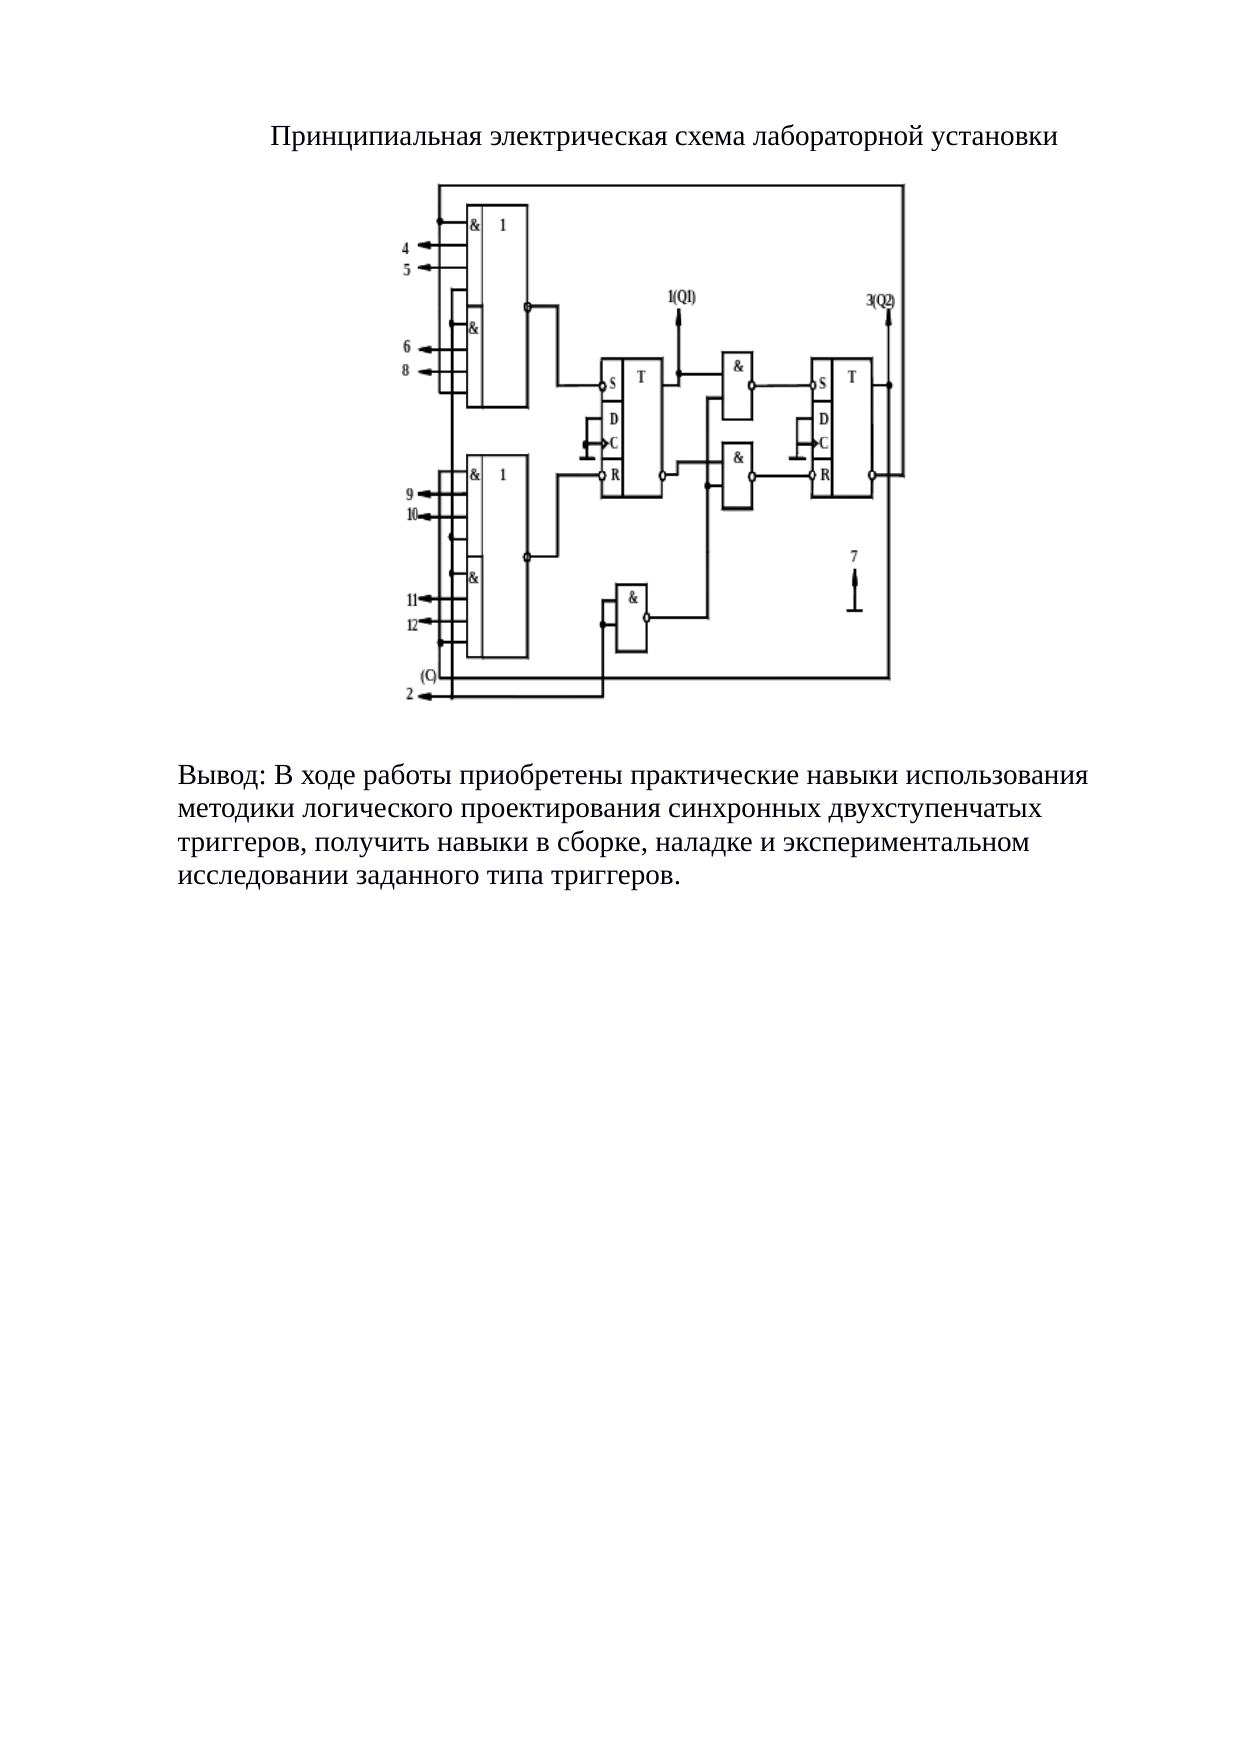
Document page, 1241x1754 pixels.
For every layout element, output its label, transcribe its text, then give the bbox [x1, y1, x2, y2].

picture [367, 151, 962, 724]
text Вывод: В ходе работы приобретены практические навыки использования методики логического проектирования синхронных двухступенчатых триггеров, получить навыки в сборке, наладке и экспериментальном исследовании заданного типа триггеров. [177, 757, 1152, 891]
text Принципиальная электрическая схема лабораторной установки [177, 118, 1152, 152]
